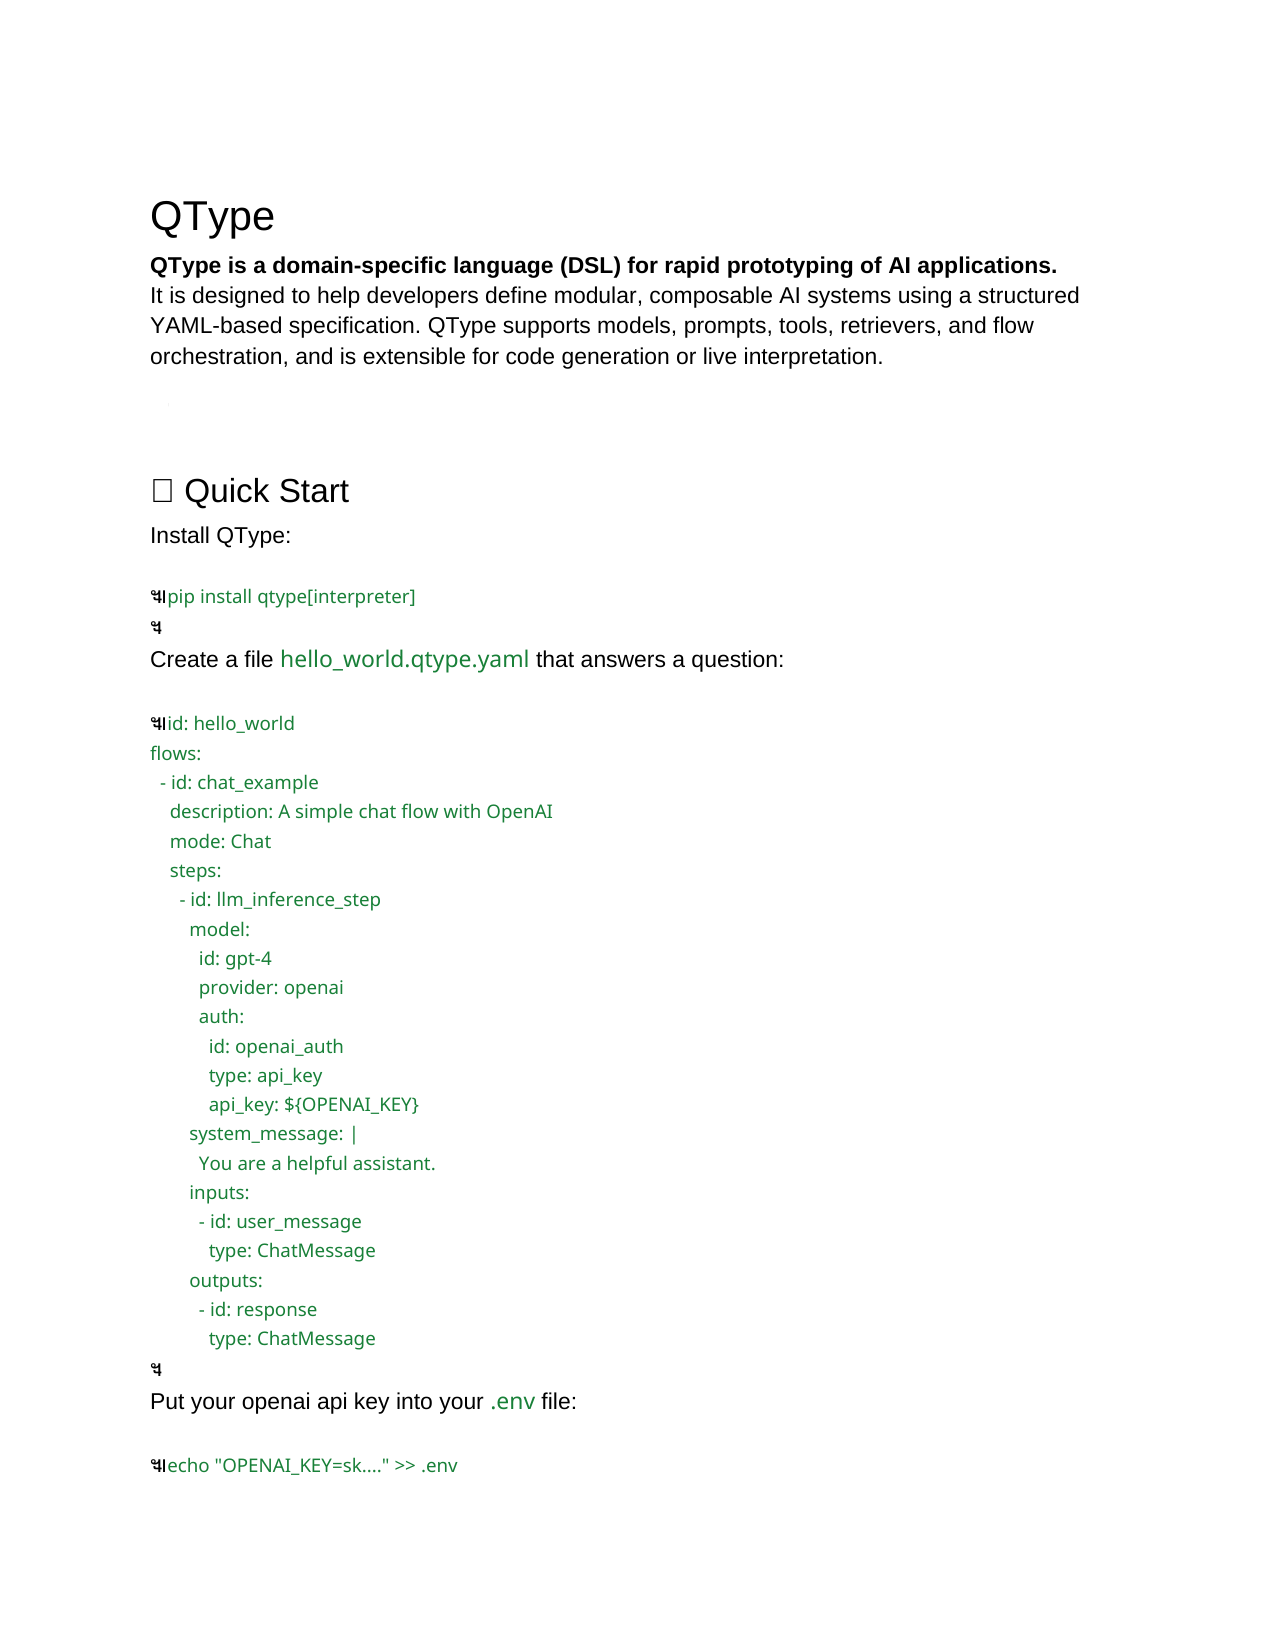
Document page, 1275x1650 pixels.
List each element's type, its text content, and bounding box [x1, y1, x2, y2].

text - id: user_message [150, 1208, 1125, 1234]
text provider: openai [150, 974, 1125, 1000]
text system_message: | [150, 1121, 1125, 1146]
subtitle 🚀 Quick Start [150, 471, 1125, 509]
text mode: Chat [150, 828, 1125, 853]
text id: gpt-4 [150, 945, 1125, 971]
text You are a helpful assistant. [150, 1150, 1125, 1176]
text QType is a domain-specific language (DSL) for rapid prototyping of AI applications. It is designed to help developers define modular, composable AI systems using a structured YAML-based specification. QType supports models, prompts, tools, retrievers, and flow orchestration, and is extensible for code generation or live interpretation. [150, 252, 1125, 369]
subtitle QType [150, 192, 1125, 239]
text  [150, 1355, 1125, 1381]
text api_key: ${OPENAI_KEY} [150, 1091, 1125, 1117]
text Put your openai api key into your .env file: [150, 1385, 1125, 1416]
text echo "OPENAI_KEY=sk...." >> .env [150, 1451, 1125, 1478]
text type: ChatMessage [150, 1326, 1125, 1351]
text description: A simple chat flow with OpenAI [150, 799, 1125, 824]
text Create a file hello_world.qtype.yaml that answers a question: [150, 643, 1125, 674]
text type: api_key [150, 1062, 1125, 1088]
text - id: response [150, 1296, 1125, 1322]
text flows: [150, 740, 1125, 766]
text steps: [150, 857, 1125, 883]
text id: openai_auth [150, 1033, 1125, 1058]
text - id: chat_example [150, 769, 1125, 795]
text pip install qtype[interpreter] [150, 582, 1125, 609]
text type: ChatMessage [150, 1238, 1125, 1263]
text inputs: [150, 1179, 1125, 1205]
text - id: llm_inference_step [150, 887, 1125, 912]
text Install QType: [150, 522, 1125, 548]
text id: hello_world [150, 709, 1125, 736]
text auth: [150, 1004, 1125, 1029]
text  [150, 613, 1125, 639]
text outputs: [150, 1267, 1125, 1293]
text model: [150, 916, 1125, 941]
